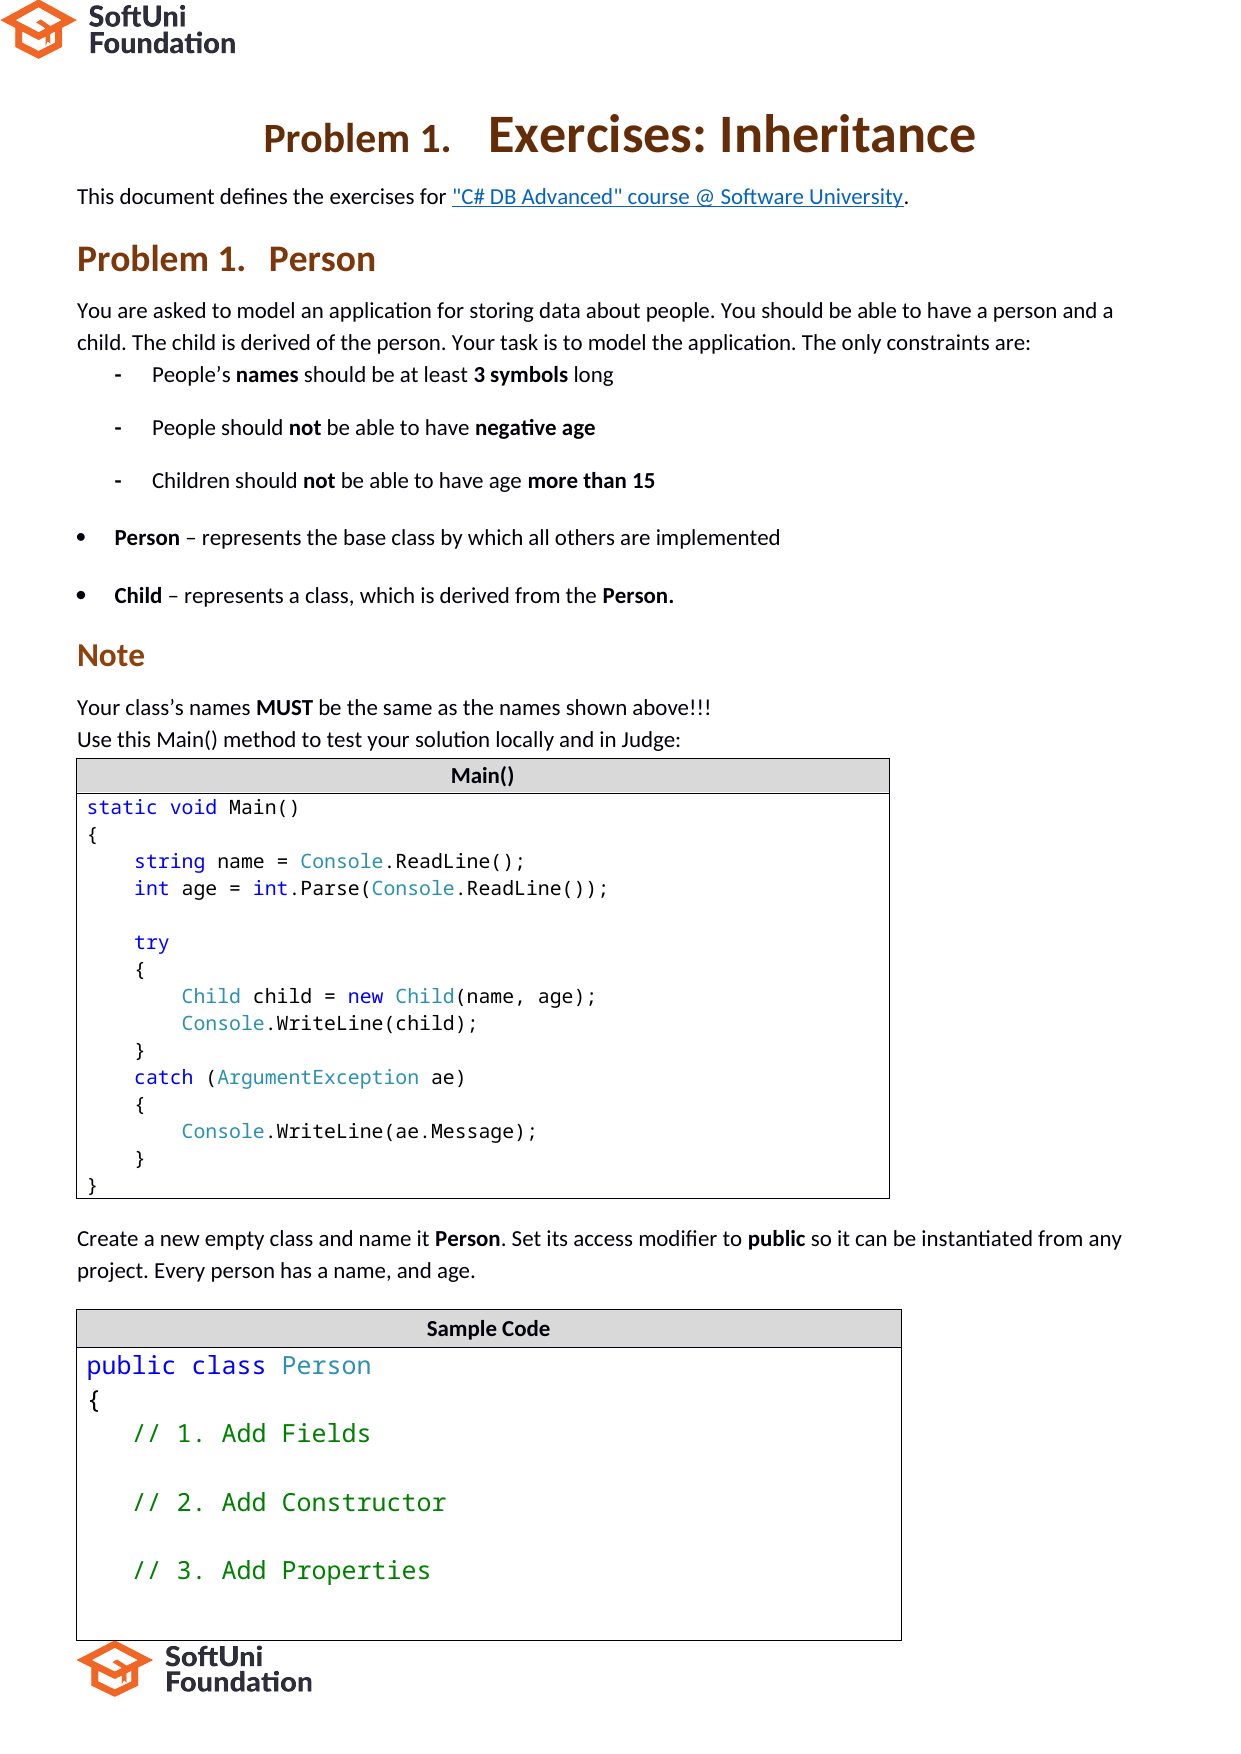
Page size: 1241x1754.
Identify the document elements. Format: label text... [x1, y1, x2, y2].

table_header Main() [77, 759, 889, 792]
subtitle Exercises: Inheritance [77, 99, 1163, 166]
text Create a new empty class and name it Person. Set its access modifier to public so it can be instantiated from any project. Every person has a name, and age. [77, 1224, 1163, 1284]
list People’s names should be at least 3 symbols long [114, 360, 1163, 388]
table_cell static void Main() { string name = Console.ReadLine(); int age = int.Parse(Console.ReadLine()); try { Child child = new Child(name, age); Console.WriteLine(child); } catch (ArgumentException ae) { Console.WriteLine(ae.Message); } } [77, 794, 889, 1198]
text Your class’s names MUST be the same as the names shown above!!! [77, 693, 1163, 721]
table_header Sample Code [77, 1310, 901, 1347]
text Use this Main() method to test your solution locally and in Judge: [77, 725, 1163, 753]
list Person – represents the base class by which all others are implemented [77, 523, 1163, 552]
picture [0, 0, 235, 59]
list Child – represents a class, which is derived from the Person. [77, 581, 1163, 609]
subtitle Person [77, 235, 1163, 281]
text This document defines the exercises for "C# DB Advanced" course @ Software University. [77, 182, 1163, 210]
table_cell public class Person { // 1. Add Fields // 2. Add Constructor // 3. Add Properties [77, 1348, 901, 1640]
text You are asked to model an application for storing data about people. You should be able to have a person and a child. The child is derived of the person. Your task is to model the application. The only constraints are: [77, 296, 1163, 356]
list People should not be able to have negative age [114, 413, 1163, 441]
list Children should not be able to have age more than 15 [114, 466, 1163, 494]
subtitle Note [77, 634, 1163, 674]
picture [76, 1641, 312, 1697]
